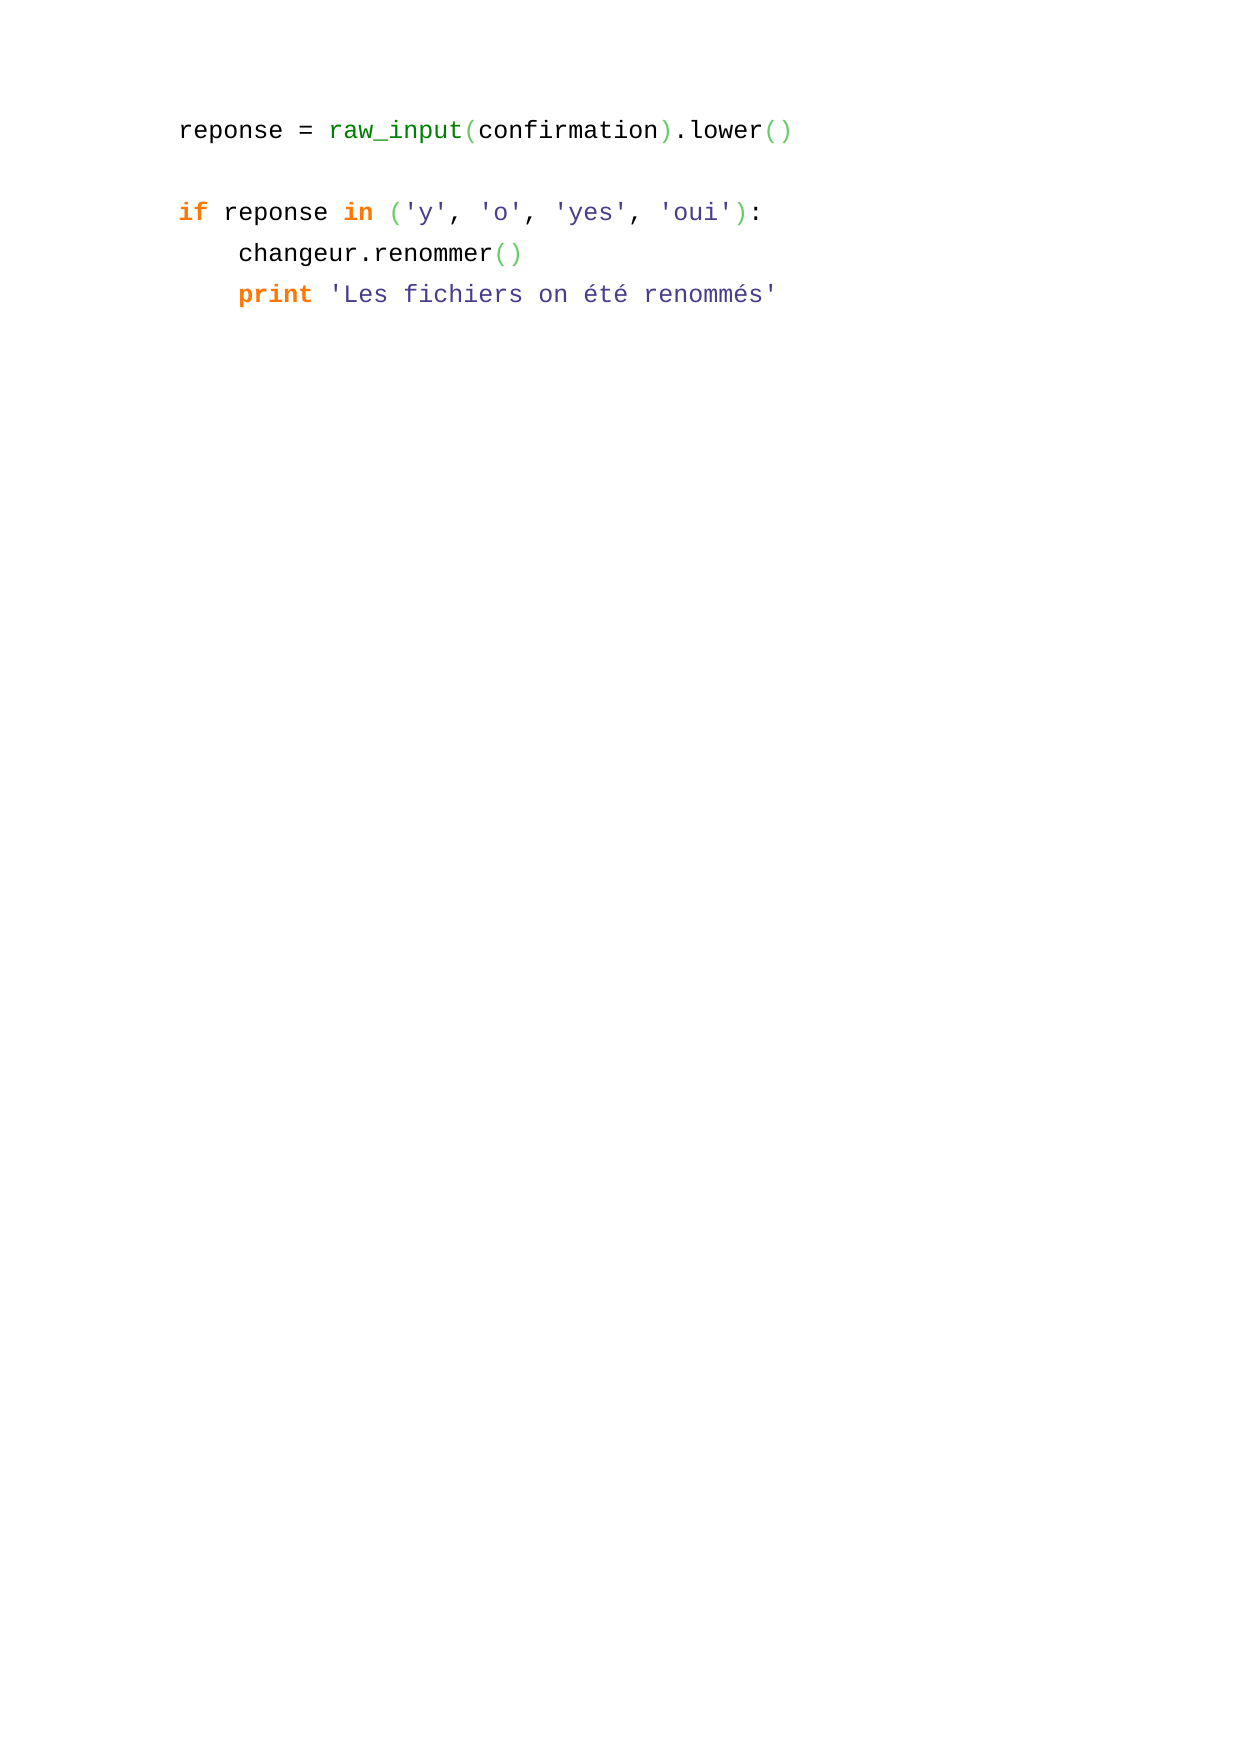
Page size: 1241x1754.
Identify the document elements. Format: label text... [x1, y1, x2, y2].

text reponse = raw_input(confirmation).lower() [118, 118, 1122, 146]
text if reponse in ('y', 'o', 'yes', 'oui'): [118, 200, 1122, 228]
text changeur.renommer() [118, 241, 1122, 269]
text print 'Les fichiers on été renommés' [118, 281, 1122, 310]
